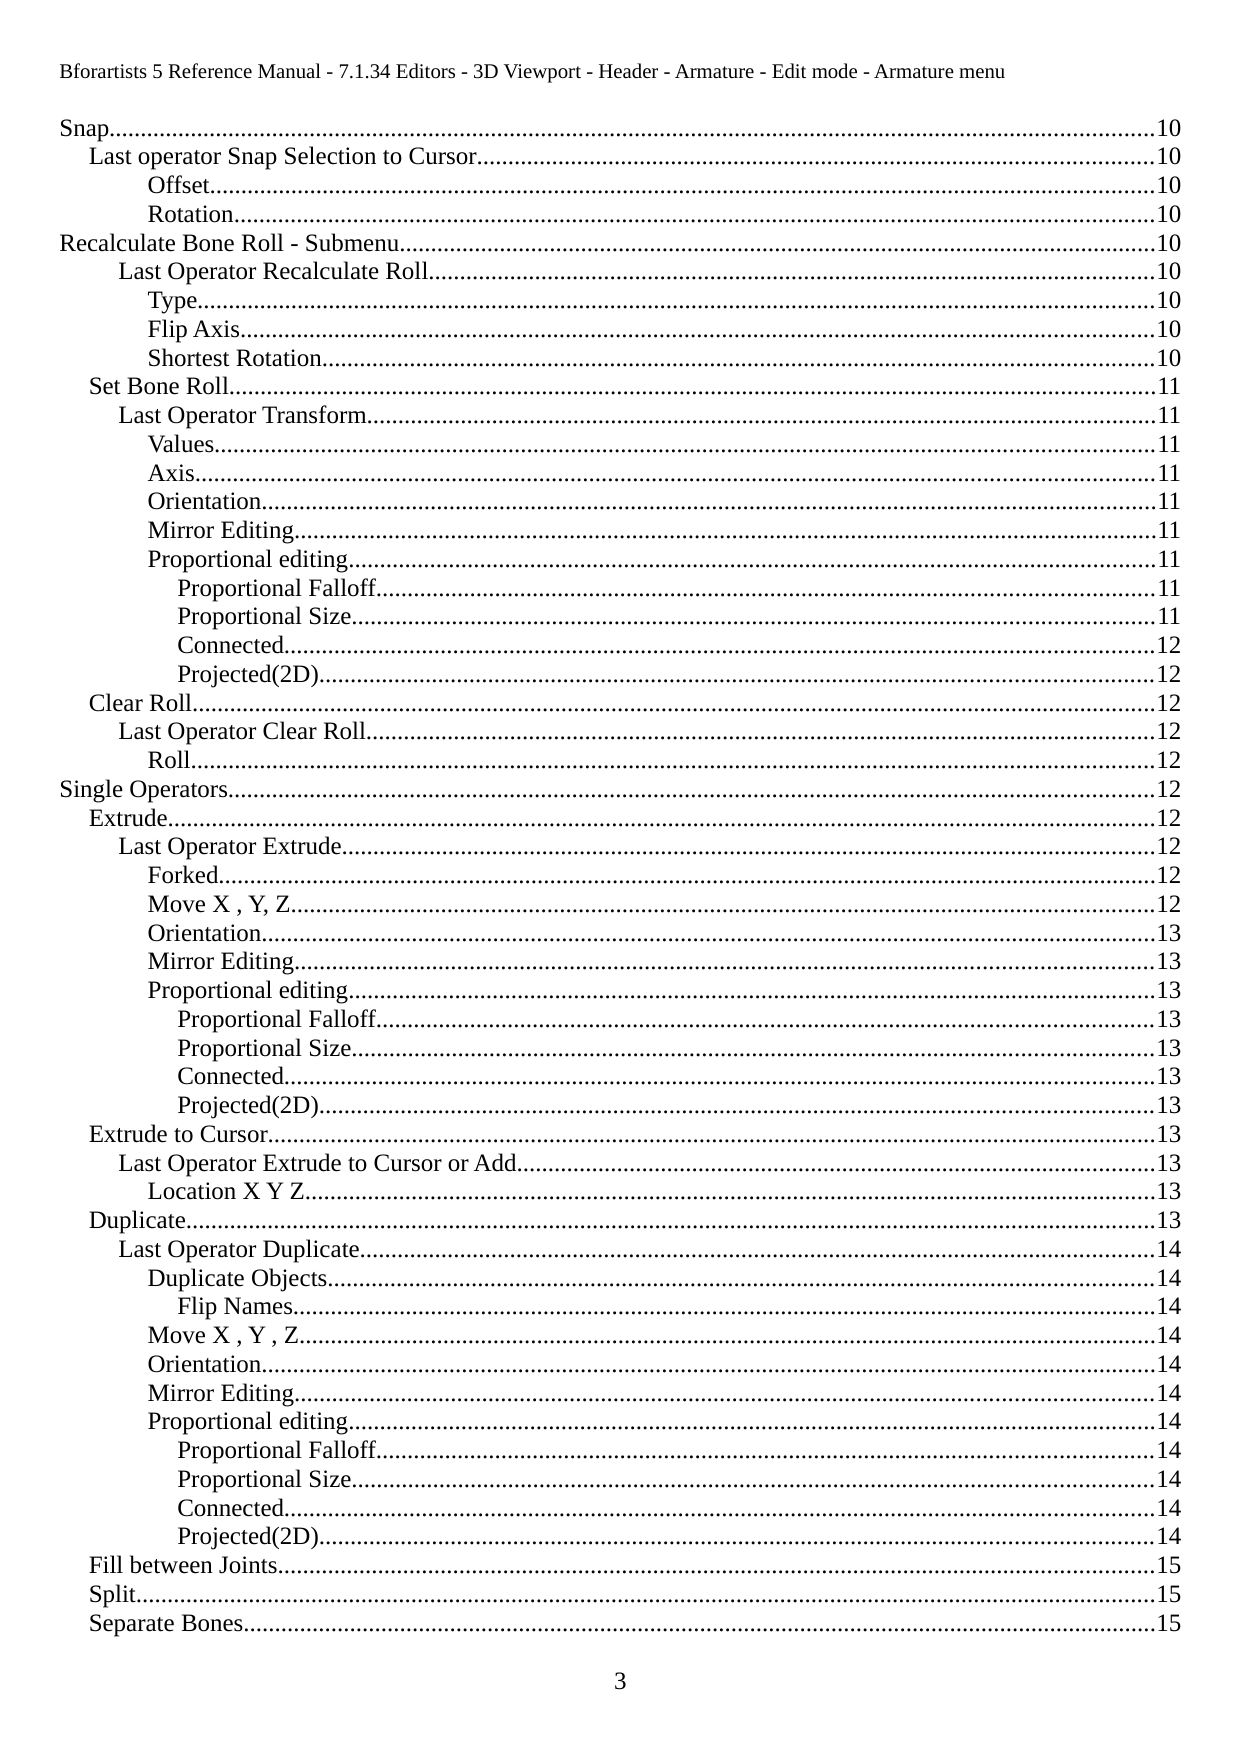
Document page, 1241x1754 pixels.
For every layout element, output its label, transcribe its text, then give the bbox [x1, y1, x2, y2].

text Mirror Editing 11 [147, 515, 1181, 544]
text Last Operator Duplicate 14 [118, 1234, 1181, 1263]
text Orientation 13 [147, 918, 1181, 946]
text Last Operator Extrude to Cursor or Add 13 [118, 1148, 1181, 1176]
text Connected 14 [177, 1493, 1181, 1521]
text Values 11 [147, 429, 1181, 458]
text Clear Roll 12 [88, 688, 1181, 716]
text Projected(2D) 12 [177, 659, 1181, 688]
text Last Operator Transform 11 [118, 400, 1181, 429]
text Proportional Size 13 [177, 1033, 1181, 1061]
text Roll 12 [147, 745, 1181, 774]
text Separate Bones 15 [88, 1608, 1181, 1636]
text Duplicate 13 [88, 1205, 1181, 1234]
text Offset 10 [147, 170, 1181, 199]
text Proportional Falloff 13 [177, 1004, 1181, 1033]
text Set Bone Roll 11 [88, 371, 1181, 400]
text Location X Y Z 13 [147, 1176, 1181, 1205]
text Proportional Falloff 11 [177, 573, 1181, 601]
text Fill between Joints 15 [88, 1550, 1181, 1579]
text Proportional Falloff 14 [177, 1435, 1181, 1464]
text Rotation 10 [147, 199, 1181, 228]
text Single Operators 12 [59, 774, 1181, 803]
text Type 10 [147, 285, 1181, 314]
text Connected 13 [177, 1061, 1181, 1090]
text Orientation 14 [147, 1349, 1181, 1378]
text Proportional Size 14 [177, 1464, 1181, 1493]
text Last Operator Recalculate Roll 10 [118, 256, 1181, 285]
text Last Operator Clear Roll 12 [118, 716, 1181, 745]
text Axis 11 [147, 458, 1181, 486]
text Orientation 11 [147, 486, 1181, 515]
text Flip Names 14 [177, 1291, 1181, 1320]
text Last Operator Extrude 12 [118, 831, 1181, 860]
text Connected 12 [177, 630, 1181, 659]
text Duplicate Objects 14 [147, 1263, 1181, 1291]
text Projected(2D) 13 [177, 1090, 1181, 1119]
text Flip Axis 10 [147, 314, 1181, 343]
text Proportional editing 13 [147, 975, 1181, 1004]
text Proportional Size 11 [177, 601, 1181, 630]
text Recalculate Bone Roll - Submenu 10 [59, 228, 1181, 256]
text Extrude to Cursor 13 [88, 1119, 1181, 1148]
text Move X , Y, Z 12 [147, 889, 1181, 918]
text Extrude 12 [88, 803, 1181, 831]
text Forked 12 [147, 860, 1181, 889]
text Projected(2D) 14 [177, 1521, 1181, 1550]
text Mirror Editing 13 [147, 946, 1181, 975]
text Shortest Rotation 10 [147, 343, 1181, 371]
text Move X , Y , Z 14 [147, 1320, 1181, 1349]
text Split 15 [88, 1579, 1181, 1608]
text Proportional editing 14 [147, 1406, 1181, 1435]
text Snap 10 [59, 113, 1181, 141]
text Mirror Editing 14 [147, 1378, 1181, 1406]
text Last operator Snap Selection to Cursor 10 [88, 141, 1181, 170]
text Proportional editing 11 [147, 544, 1181, 573]
